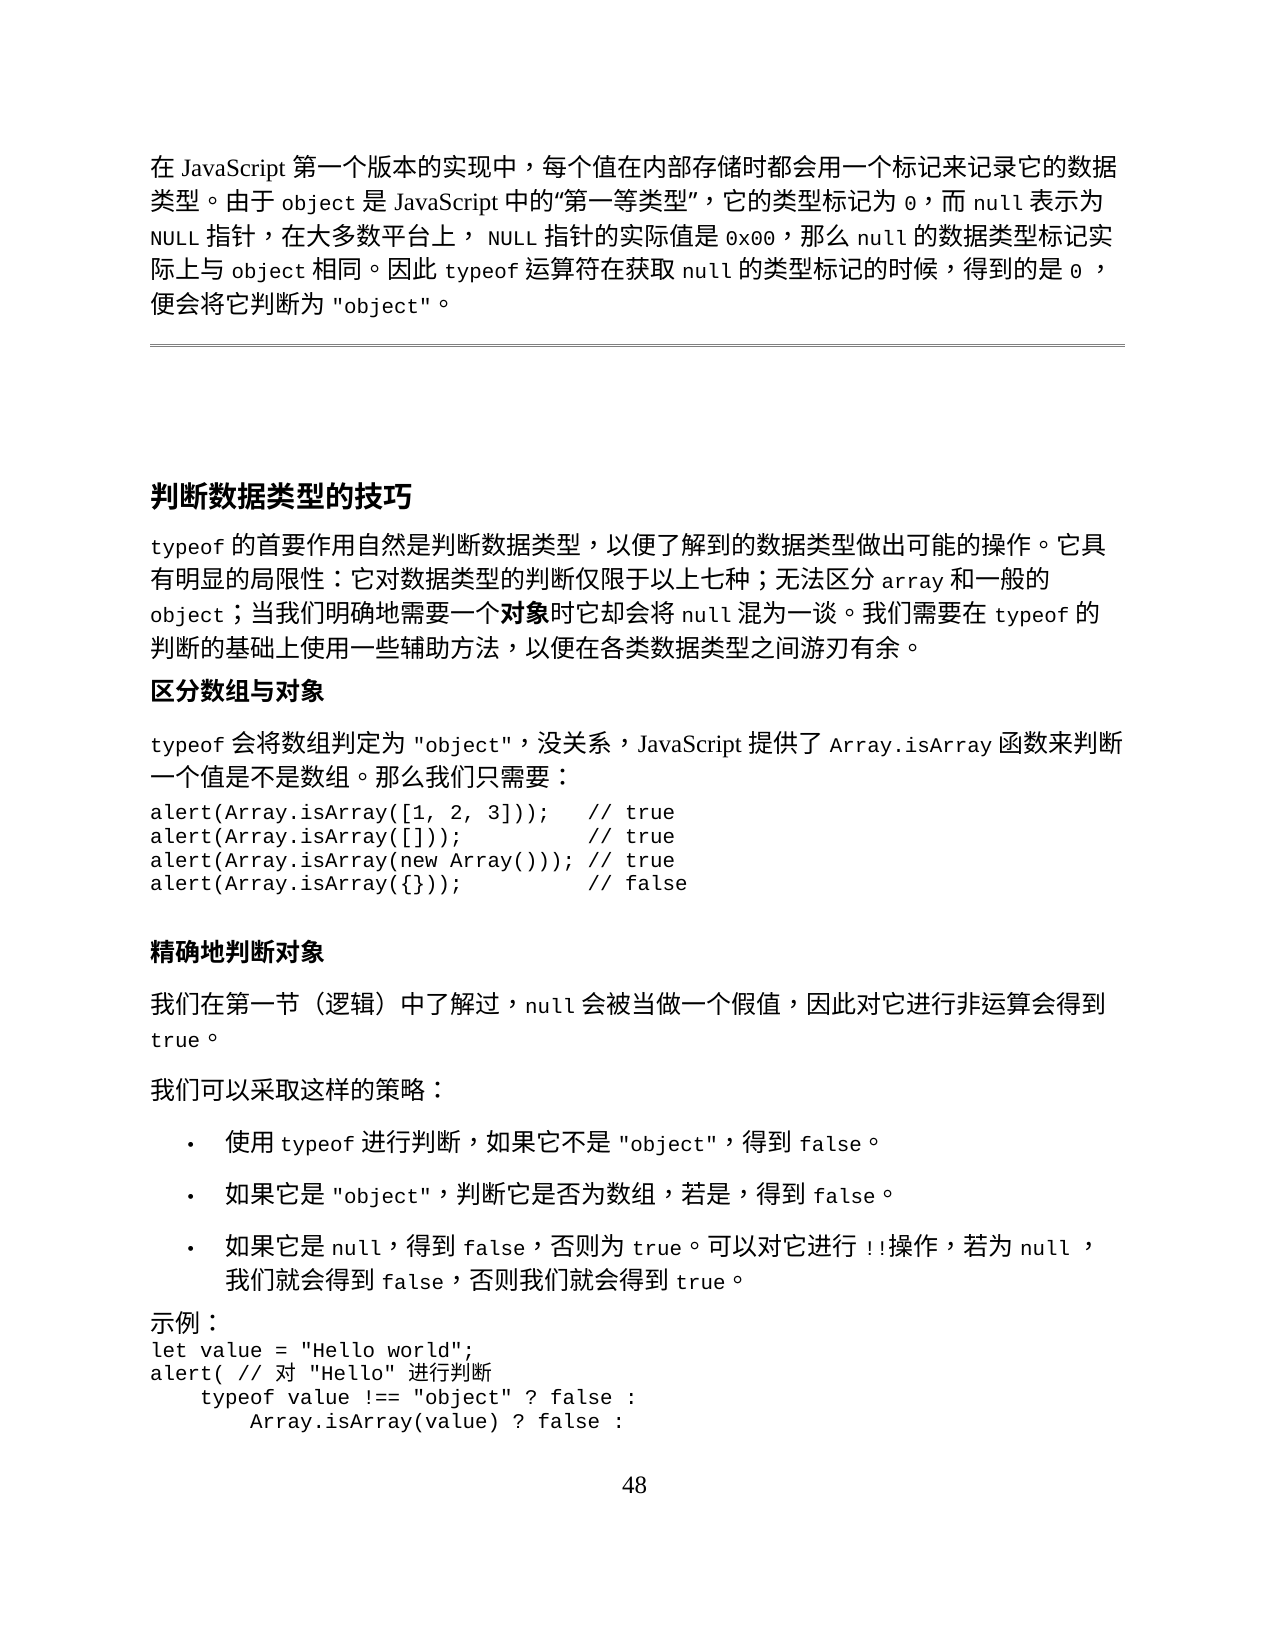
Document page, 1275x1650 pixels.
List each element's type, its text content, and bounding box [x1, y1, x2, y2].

text 我们可以采取这样的策略： [150, 1073, 1125, 1107]
list 如果它是 null，得到 false，否则为 true。可以对它进行 !!操作，若为 null ，我们就会得到 false，否则我们就会得到 true。 [187, 1228, 1125, 1297]
text typeof value !== "object" ? false : [150, 1387, 1125, 1411]
text alert(Array.isArray(new Array())); // true [150, 849, 1125, 873]
text typeof 的首要作用自然是判断数据类型，以便了解到的数据类型做出可能的操作。它具有明显的局限性：它对数据类型的判断仅限于以上七种；无法区分 array 和一般的 object；当我们明确地需要一个对象时它却会将 null 混为一谈。我们需要在 typeof 的判断的基础上使用一些辅助方法，以便在各类数据类型之间游刃有余。 [150, 528, 1125, 664]
text alert(Array.isArray([1, 2, 3])); // true [150, 802, 1125, 826]
text alert(Array.isArray({})); // false [150, 873, 1125, 897]
text let value = "Hello world"; [150, 1340, 1125, 1363]
list 使用typeof 进行判断，如果它不是 "object"，得到 false。 [187, 1124, 1125, 1159]
text 精确地判断对象 [150, 934, 1125, 969]
list 如果它是 "object"，判断它是否为数组，若是，得到 false。 [187, 1177, 1125, 1211]
text Array.isArray(value) ? false : [150, 1411, 1125, 1434]
text typeof 会将数组判定为 "object"，没关系，JavaScript 提供了 Array.isArray 函数来判断一个值是不是数组。那么我们只需要： [150, 725, 1125, 793]
text alert(Array.isArray([])); // true [150, 826, 1125, 849]
text 我们在第一节（逻辑）中了解过，null 会被当做一个假值，因此对它进行非运算会得到 true。 [150, 987, 1125, 1055]
text 示例： [150, 1306, 1125, 1340]
text alert( // 对 "Hello" 进行判断 [150, 1363, 1125, 1387]
text 在 JavaScript 第一个版本的实现中，每个值在内部存储时都会用一个标记来记录它的数据类型。由于 object 是 JavaScript 中的“第一等类型”，它的类型标记为 0，而 null 表示为 NULL 指针，在大多数平台上， NULL 指针的实际值是 0x00，那么 null 的数据类型标记实际上与 object 相同。因此 typeof 运算符在获取 null 的类型标记的时候，得到的是 0 ，便会将它判断为 "object"。 [150, 150, 1125, 320]
text 区分数组与对象 [150, 673, 1125, 707]
subtitle 判断数据类型的技巧 [150, 476, 1125, 516]
